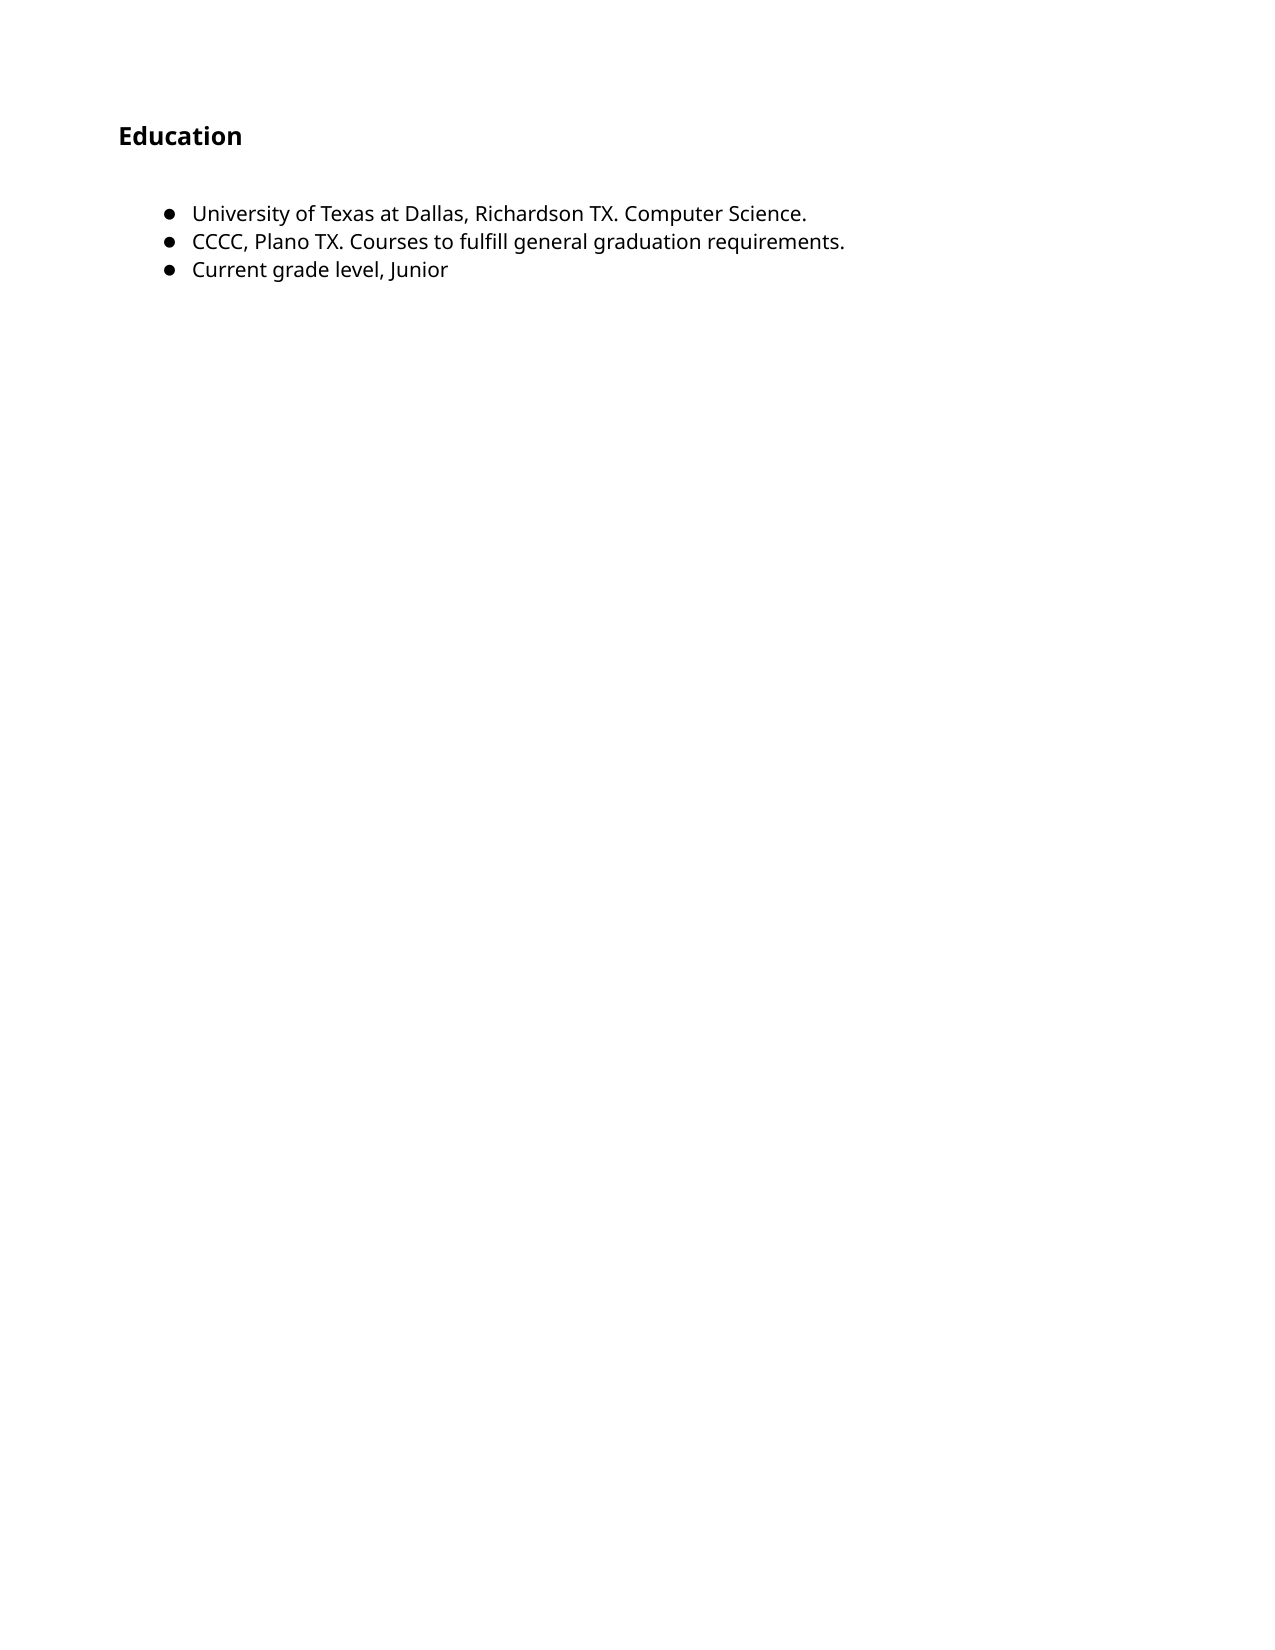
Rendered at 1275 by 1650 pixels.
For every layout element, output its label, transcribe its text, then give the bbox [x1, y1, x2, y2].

list CCCC, Plano TX. Courses to fulfill general graduation requirements. [162, 227, 1157, 256]
text Education [118, 118, 1157, 152]
list University of Texas at Dallas, Richardson TX. Computer Science. [162, 199, 1157, 227]
list Current grade level, Junior [162, 256, 1157, 284]
